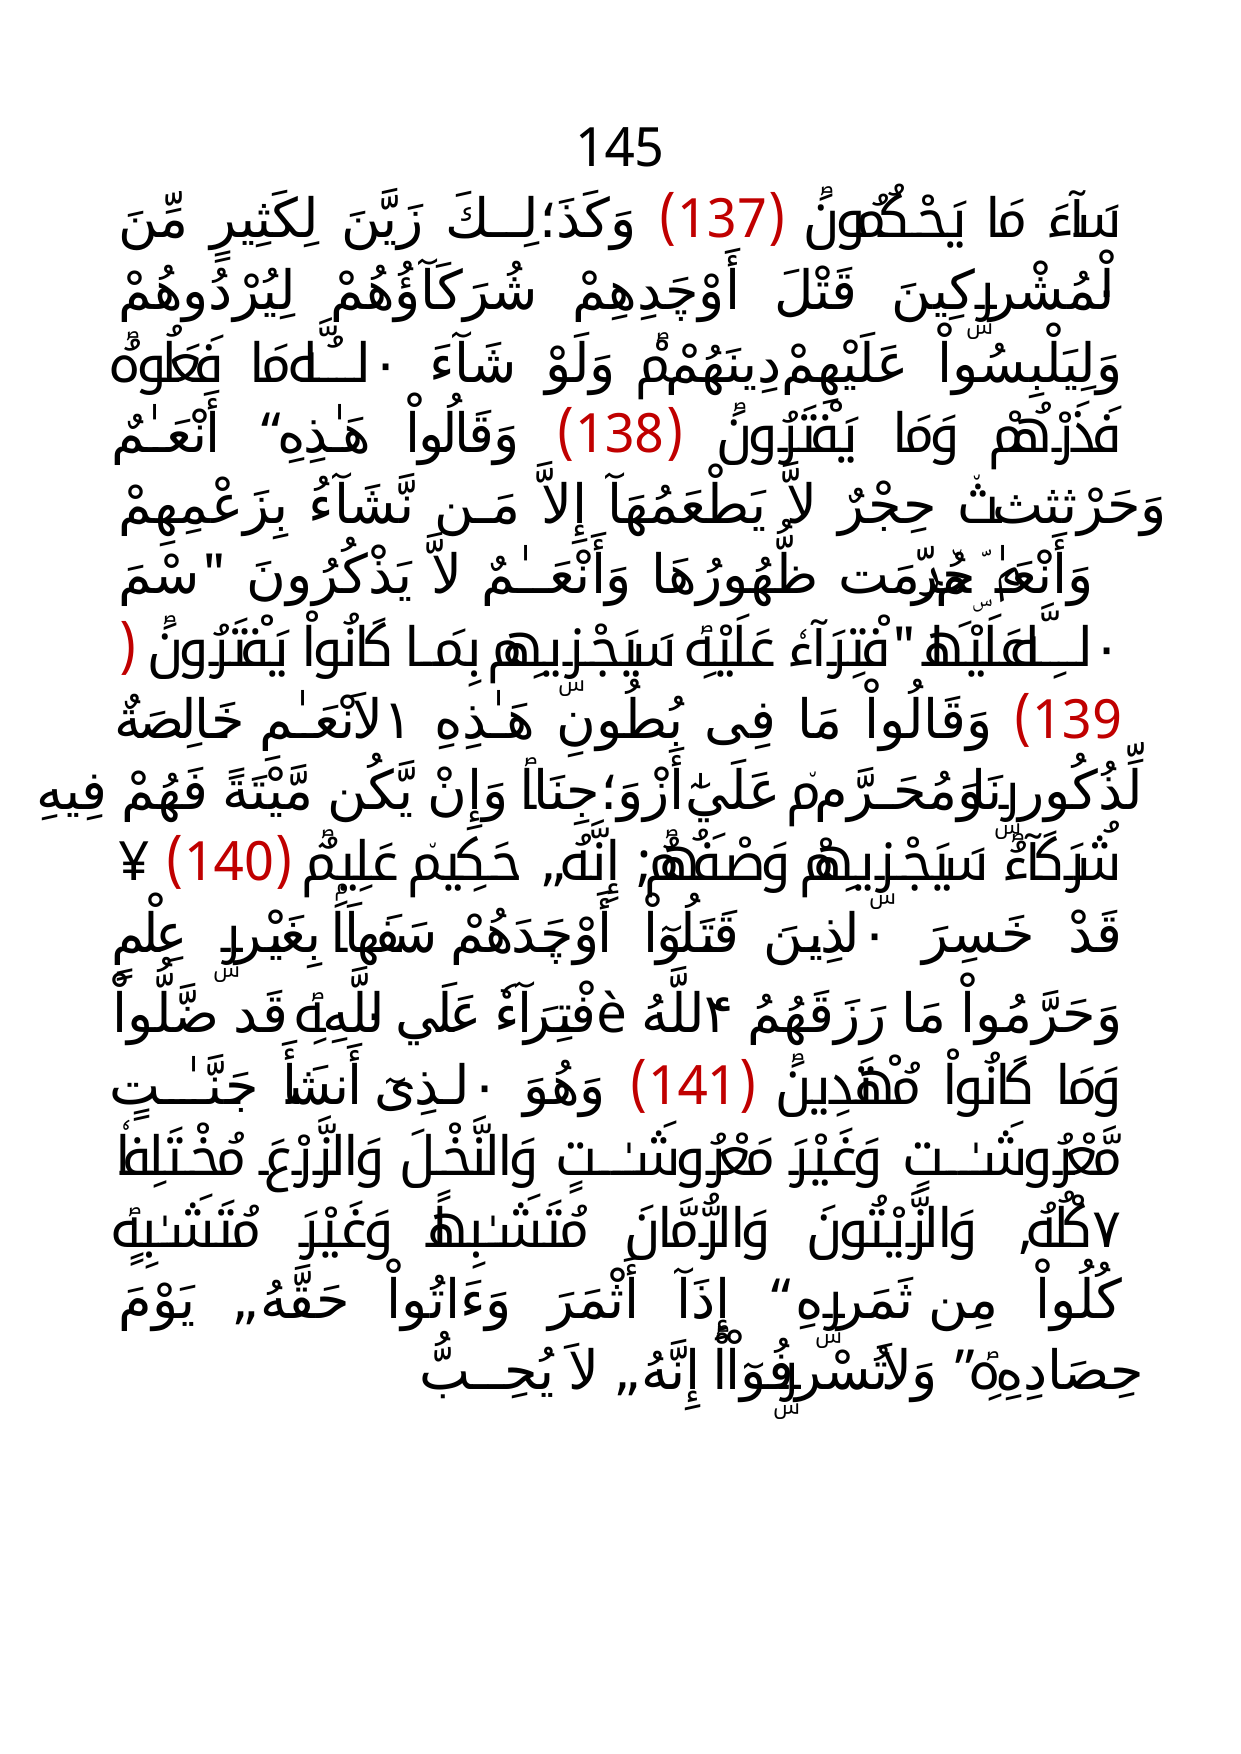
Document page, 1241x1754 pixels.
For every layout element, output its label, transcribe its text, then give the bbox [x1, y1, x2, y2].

text سَآءَ مَا يَحْكُمُونَؐ (137) وَكَذَ؛لِــكَ زَيَّنَ لِكَثِيرٍ مِّنَ ۰لْمُشْرۣكِينَ قَتْلَ أَوْچَدِهِمْ شُرَكَآؤُهُمْ لِيُرْدُوهُمْ وَلِيَلْبِسُواْ عَلَيْهِمْ دِينَهُمْؐ وَلَوْ شَآءَ ۰للَّهُ مَا فَعَلُوهُؐ فَذَرْهُمْ وَمَا يَفْتَرُونَؐ (138) وَقَالُواْ هَـٰذِهِ“ أَنْعَــٰمٌ وَحَرْثثث٘ حِجْرٌ لاَّ يَطْعَمُهَآ إِلاَّ مَـن نَّشَآءُ بِزَعْمِهِمْ وَأَنْعَـٰم٘ حُرّۣمَت ظُّهُورُهَا وَأَنْعَــٰمٌ لاَّ يَذْكُرُونَ "سْمَ ۰للَّهِ عَلَيْهَا "فْتِرَآءٗ عَلَيْهِؐ سَيَجْزۣيهِم بِمَــا كَانُواْ يَفْتَرُونَؐ (139) وَقَالُواْ مَا فِى بُطُونِ هَـٰذِهِ ۱لاَنْعَــٰمِ خَالِصَةٌ لِّذُكُورۣنَا وَمُحَـرَّم٘ عَلَيٰٓ أَزْوَ؛جِنَاؐ وَإِنْ يَّكُن مَّيْتَةً فَهُمْ فِيهِ شُرَكَآءُؐ سَيَجْزۣيهِمْ وَصْفَهُمُؐ; إِنَّهُ„ حَكِيم٘ عَلِيمٌؐ (140) ¥ قَدْ خَسِرَ ۰لذِينَ قَتَلُوٓاْ أَوْچَدَهُمْ سَفَهاَۢ بِغَيْرۣ عِلْمٍ وَحَرَّمُواْ مَا رَزَقَهُمُ ۴للَّهُ èفْتِرَآءٗ عَلَي ۰للَّهِؐ قَد ضَّلُّواْ وَمَا كَانُواْ مُهْتَدِينَؐ (141) وَهُوَ ۰ﻟـذِىٓ أَنشَأَ جَنَّــٰــتٍ مَّعْرُوشَــٰــتٍ وَغَيْرَ مَعْرُوشَــٰــتٍ وَالنَّخْلَ وَالزَّرْعَ مُخْتَلِفاٗ ۷كْلُهُ, وَالزَّيْتُونَ وَالرُّمَّانَ مُتَشَــٰبِهاً وَغَيْرَ مُتَشَــٰبِهٍؐ كُلُواْ مِن ثَمَرۣهِ“ إِذَآ أَثْمَرَ وَءَاتُواْ حَقَّهُ„ يَوْمَ حِصَادِهِؐ” وَلاَ تُسْرۣفُوٓاْؐ إِنَّهُ„ لاَ يُحِــبُّ [118, 189, 1122, 1411]
text 145 [118, 118, 1122, 189]
